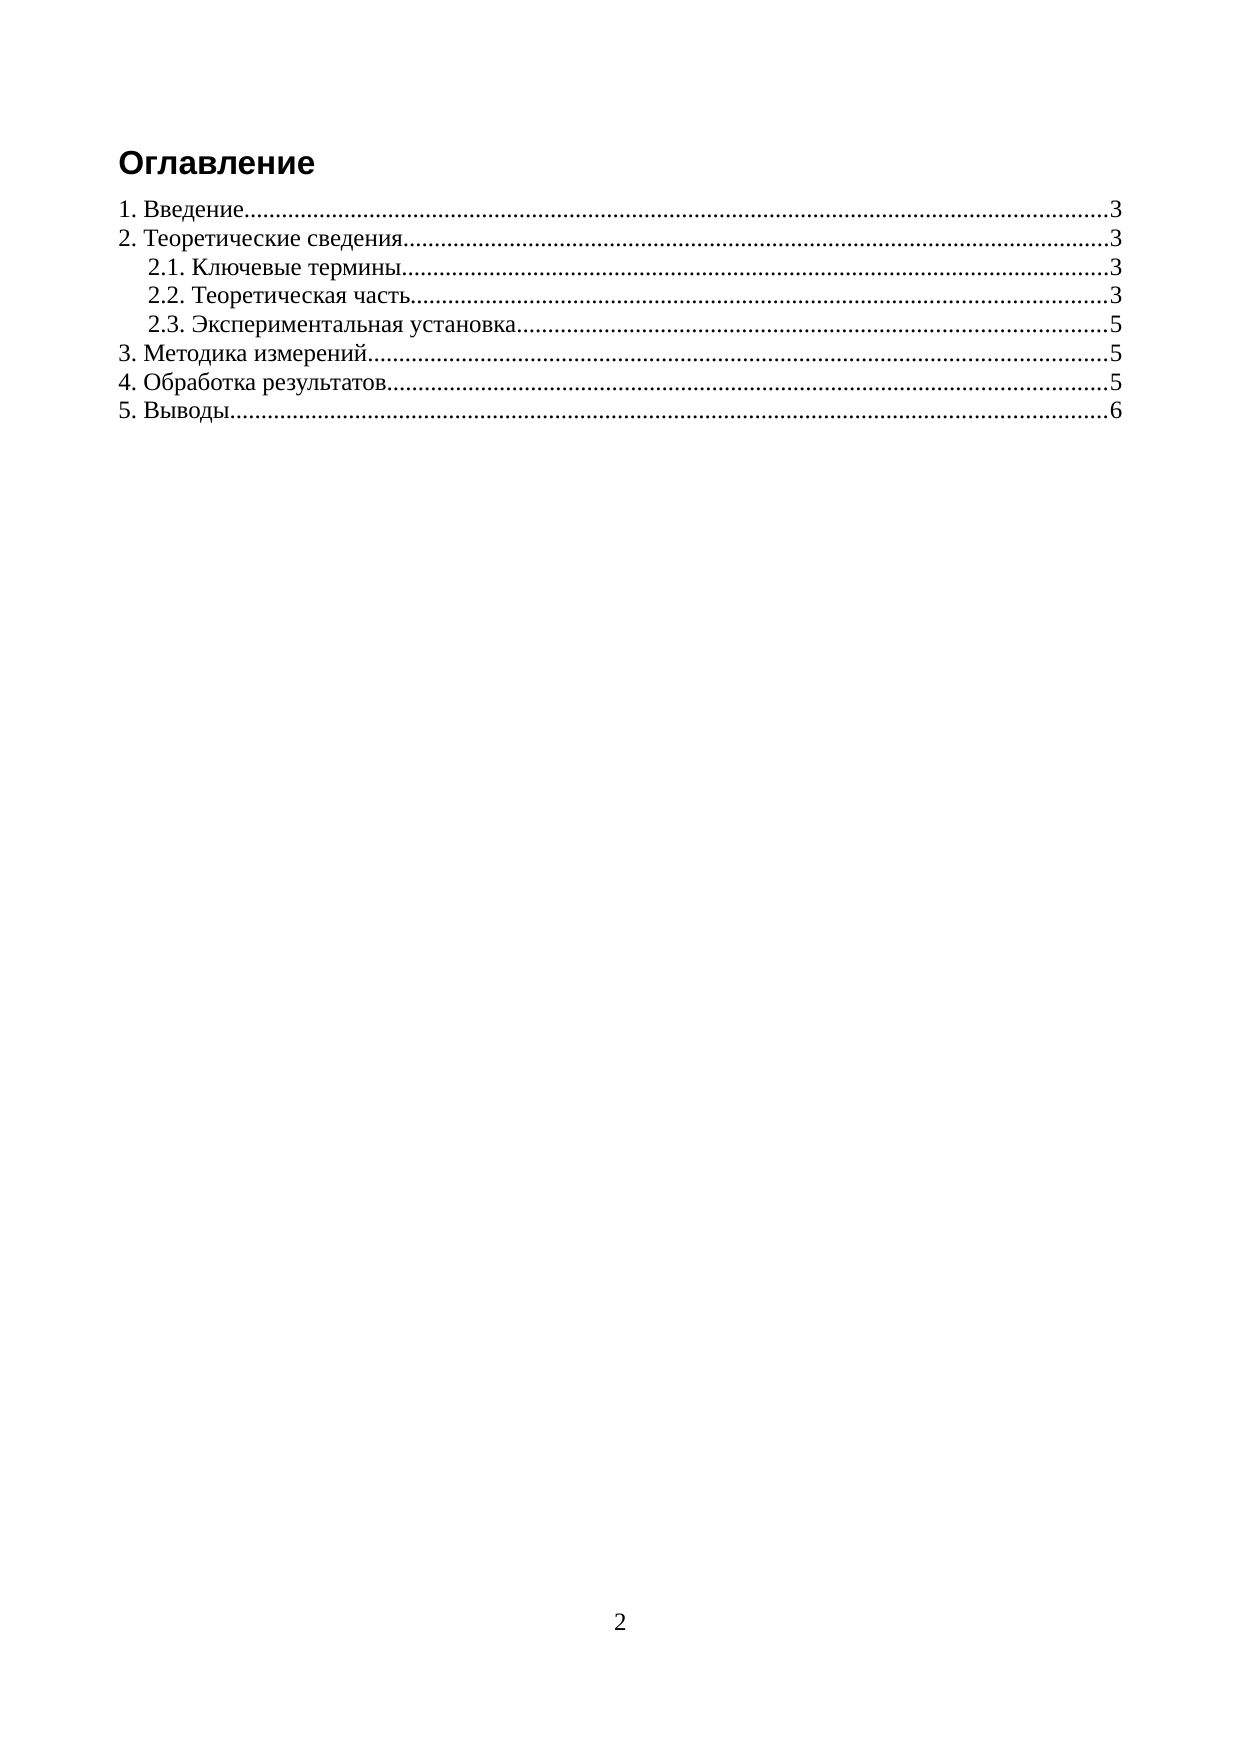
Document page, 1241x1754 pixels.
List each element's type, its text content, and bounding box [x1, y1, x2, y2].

text 2.3. Экспериментальная установка 5 [148, 309, 1122, 338]
text 1. Введение 3 [118, 194, 1122, 223]
text 4. Обработка результатов 5 [118, 367, 1122, 395]
text 3. Методика измерений 5 [118, 338, 1122, 367]
text 5. Выводы 6 [118, 395, 1122, 424]
subtitle Оглавление [118, 143, 1122, 182]
text 2.1. Ключевые термины 3 [148, 252, 1122, 280]
text 2.2. Теоретическая часть 3 [148, 280, 1122, 309]
text 2. Теоретические сведения 3 [118, 223, 1122, 252]
